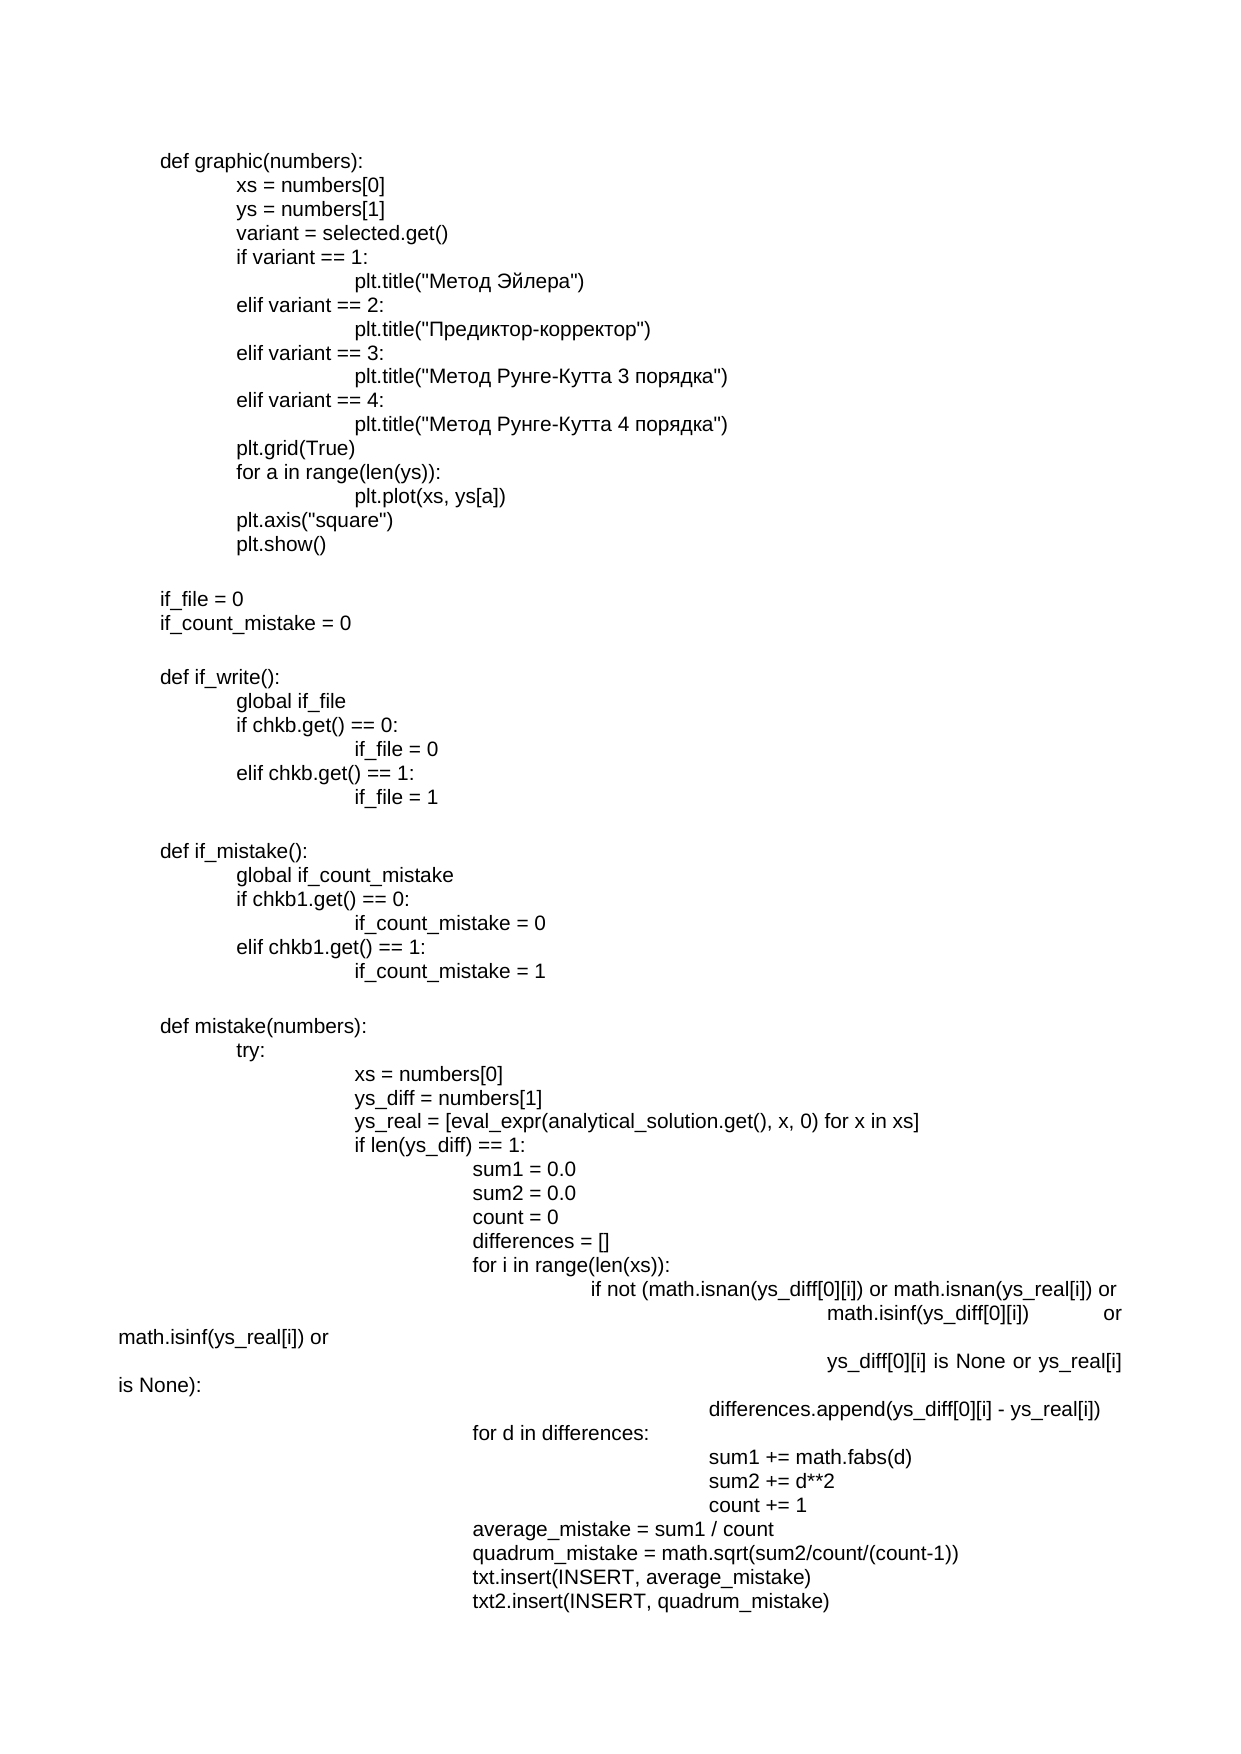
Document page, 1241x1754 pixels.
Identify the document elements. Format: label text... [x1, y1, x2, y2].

text differences.append(ys_diff[0][i] - ys_real[i]) [118, 1397, 1122, 1421]
text txt2.insert(INSERT, quadrum_mistake) [118, 1588, 1122, 1612]
text global if_count_mistake [118, 863, 1122, 887]
text math.isinf(ys_diff[0][i]) or math.isinf(ys_real[i]) or [118, 1301, 1122, 1349]
text if chkb1.get() == 0: [118, 887, 1122, 911]
text def if_write(): [118, 665, 1122, 689]
text average_mistake = sum1 / count [118, 1517, 1122, 1541]
text plt.title("Предиктор-корректор") [118, 316, 1122, 340]
text ys = numbers[1] [118, 197, 1122, 221]
text sum1 += math.fabs(d) [118, 1445, 1122, 1469]
text try: [118, 1037, 1122, 1061]
text elif chkb1.get() == 1: [118, 935, 1122, 959]
text for d in differences: [118, 1421, 1122, 1445]
text ys_real = [eval_expr(analytical_solution.get(), x, 0) for x in xs] [118, 1109, 1122, 1133]
text elif chkb.get() == 1: [118, 761, 1122, 785]
text plt.plot(xs, ys[a]) [118, 484, 1122, 508]
text plt.show() [118, 532, 1122, 556]
text if len(ys_diff) == 1: [118, 1133, 1122, 1157]
text if not (math.isnan(ys_diff[0][i]) or math.isnan(ys_real[i]) or [118, 1277, 1122, 1301]
text xs = numbers[0] [118, 1061, 1122, 1085]
text ys_diff = numbers[1] [118, 1085, 1122, 1109]
text quadrum_mistake = math.sqrt(sum2/count/(count-1)) [118, 1541, 1122, 1564]
text def if_mistake(): [118, 839, 1122, 863]
text sum2 += d**2 [118, 1469, 1122, 1493]
text xs = numbers[0] [118, 173, 1122, 197]
text if_count_mistake = 0 [118, 911, 1122, 935]
text plt.title("Метод Рунге-Кутта 4 порядка") [118, 412, 1122, 436]
text elif variant == 4: [118, 388, 1122, 412]
text def graphic(numbers): [118, 149, 1122, 173]
text plt.title("Метод Эйлера") [118, 268, 1122, 292]
text count = 0 [118, 1205, 1122, 1229]
text count += 1 [118, 1493, 1122, 1517]
text def mistake(numbers): [118, 1013, 1122, 1037]
text sum1 = 0.0 [118, 1157, 1122, 1181]
text if_file = 0 [118, 737, 1122, 761]
text if variant == 1: [118, 244, 1122, 268]
text if_file = 1 [118, 785, 1122, 809]
text if chkb.get() == 0: [118, 713, 1122, 737]
text elif variant == 2: [118, 292, 1122, 316]
text elif variant == 3: [118, 340, 1122, 364]
text global if_file [118, 689, 1122, 713]
text plt.axis("square") [118, 508, 1122, 532]
text differences = [] [118, 1229, 1122, 1253]
text variant = selected.get() [118, 221, 1122, 244]
text txt.insert(INSERT, average_mistake) [118, 1564, 1122, 1588]
text if_file = 0 [118, 586, 1122, 610]
text plt.grid(True) [118, 436, 1122, 460]
text for a in range(len(ys)): [118, 460, 1122, 484]
text ys_diff[0][i] is None or ys_real[i] is None): [118, 1349, 1122, 1397]
text if_count_mistake = 0 [118, 610, 1122, 634]
text for i in range(len(xs)): [118, 1253, 1122, 1277]
text plt.title("Метод Рунге-Кутта 3 порядка") [118, 364, 1122, 388]
text if_count_mistake = 1 [118, 959, 1122, 983]
text sum2 = 0.0 [118, 1181, 1122, 1205]
